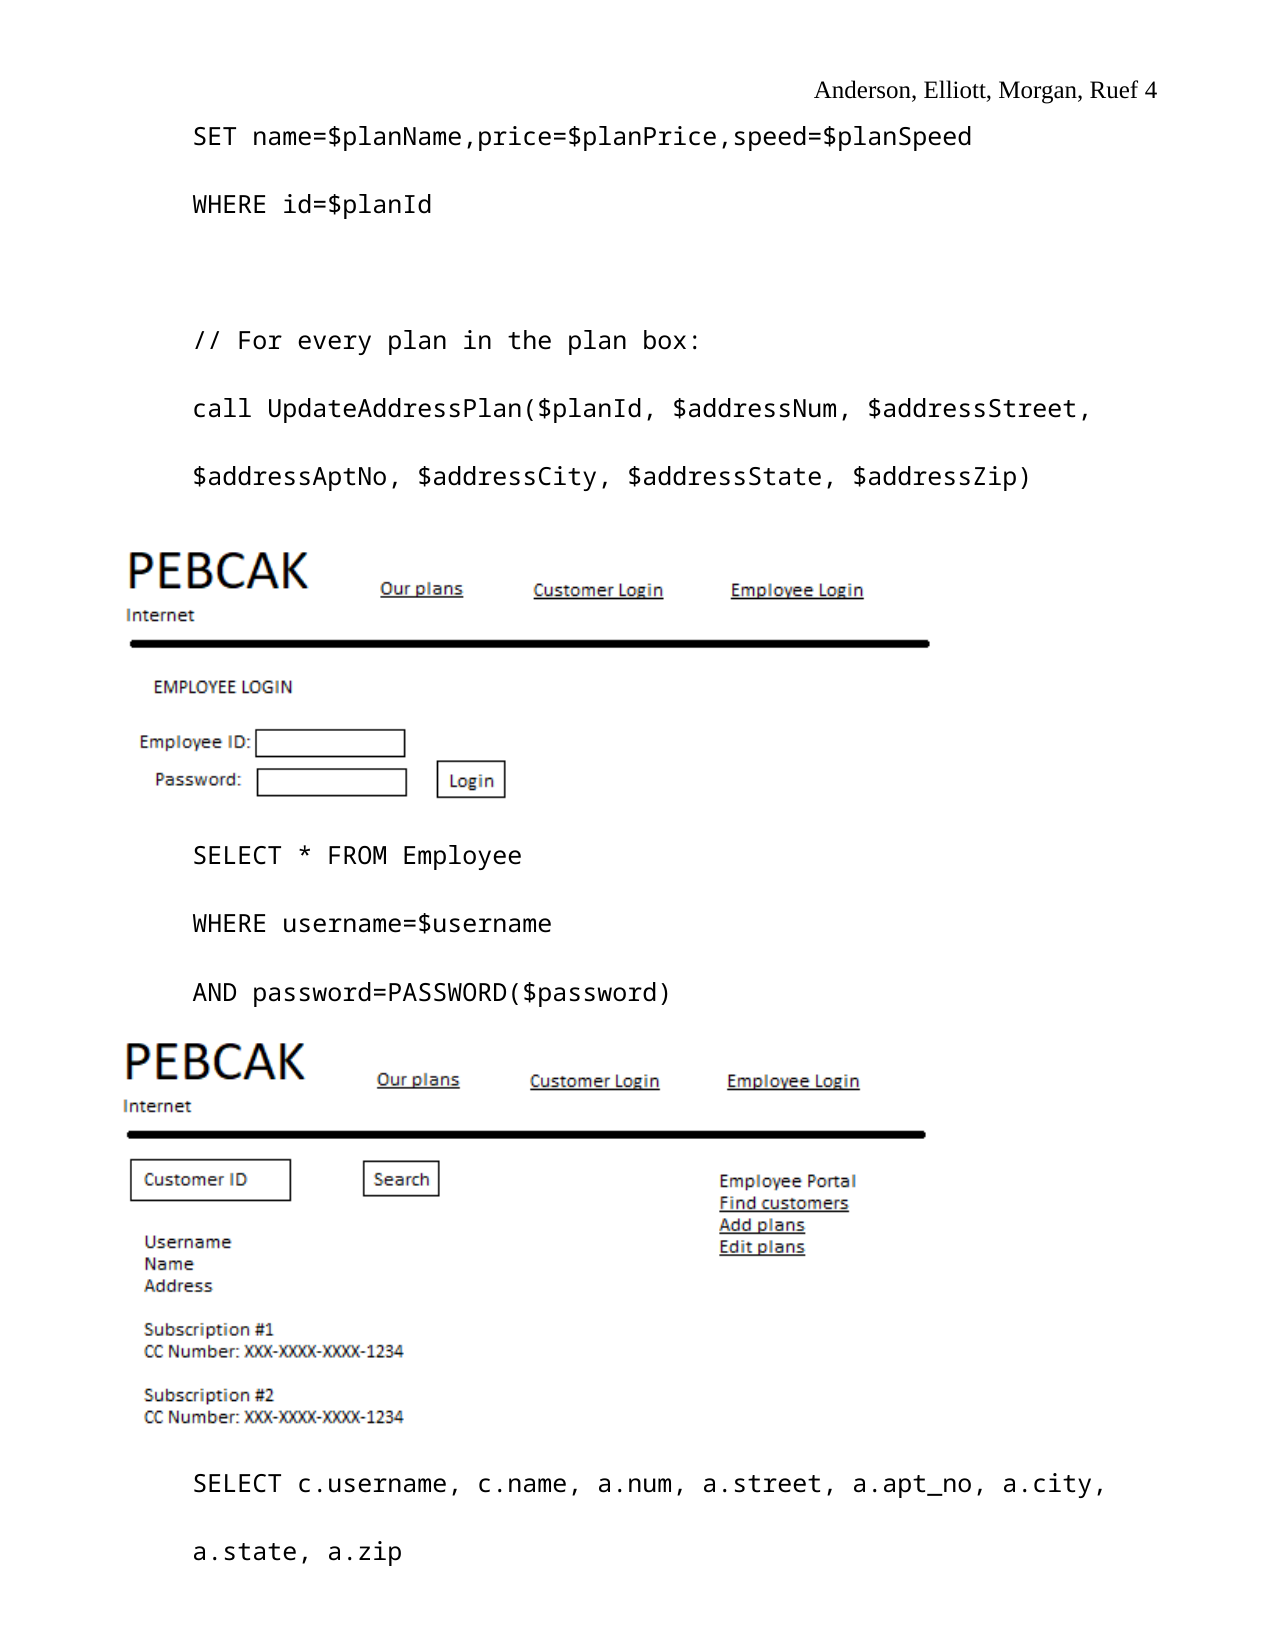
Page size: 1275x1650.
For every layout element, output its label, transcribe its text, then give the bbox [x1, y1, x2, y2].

text WHERE username=$username [192, 906, 1157, 940]
text // For every plan in the plan box: [192, 322, 1157, 357]
text SELECT c.username, c.name, a.num, a.street, a.apt_no, a.city, a.state, a.zip [192, 1042, 1157, 1567]
text call UpdateAddressPlan($planId, $addressNum, $addressStreet, $addressAptNo, $addressCity, $addressState, $addressZip) [192, 391, 1157, 493]
text WHERE id=$planId [192, 186, 1157, 220]
text AND password=PASSWORD($password) [192, 974, 1157, 1008]
text SET name=$planName,price=$planPrice,speed=$planSpeed [192, 118, 1157, 152]
text SELECT * FROM Employee [192, 527, 1157, 872]
picture [107, 1017, 954, 1432]
picture [110, 526, 958, 804]
